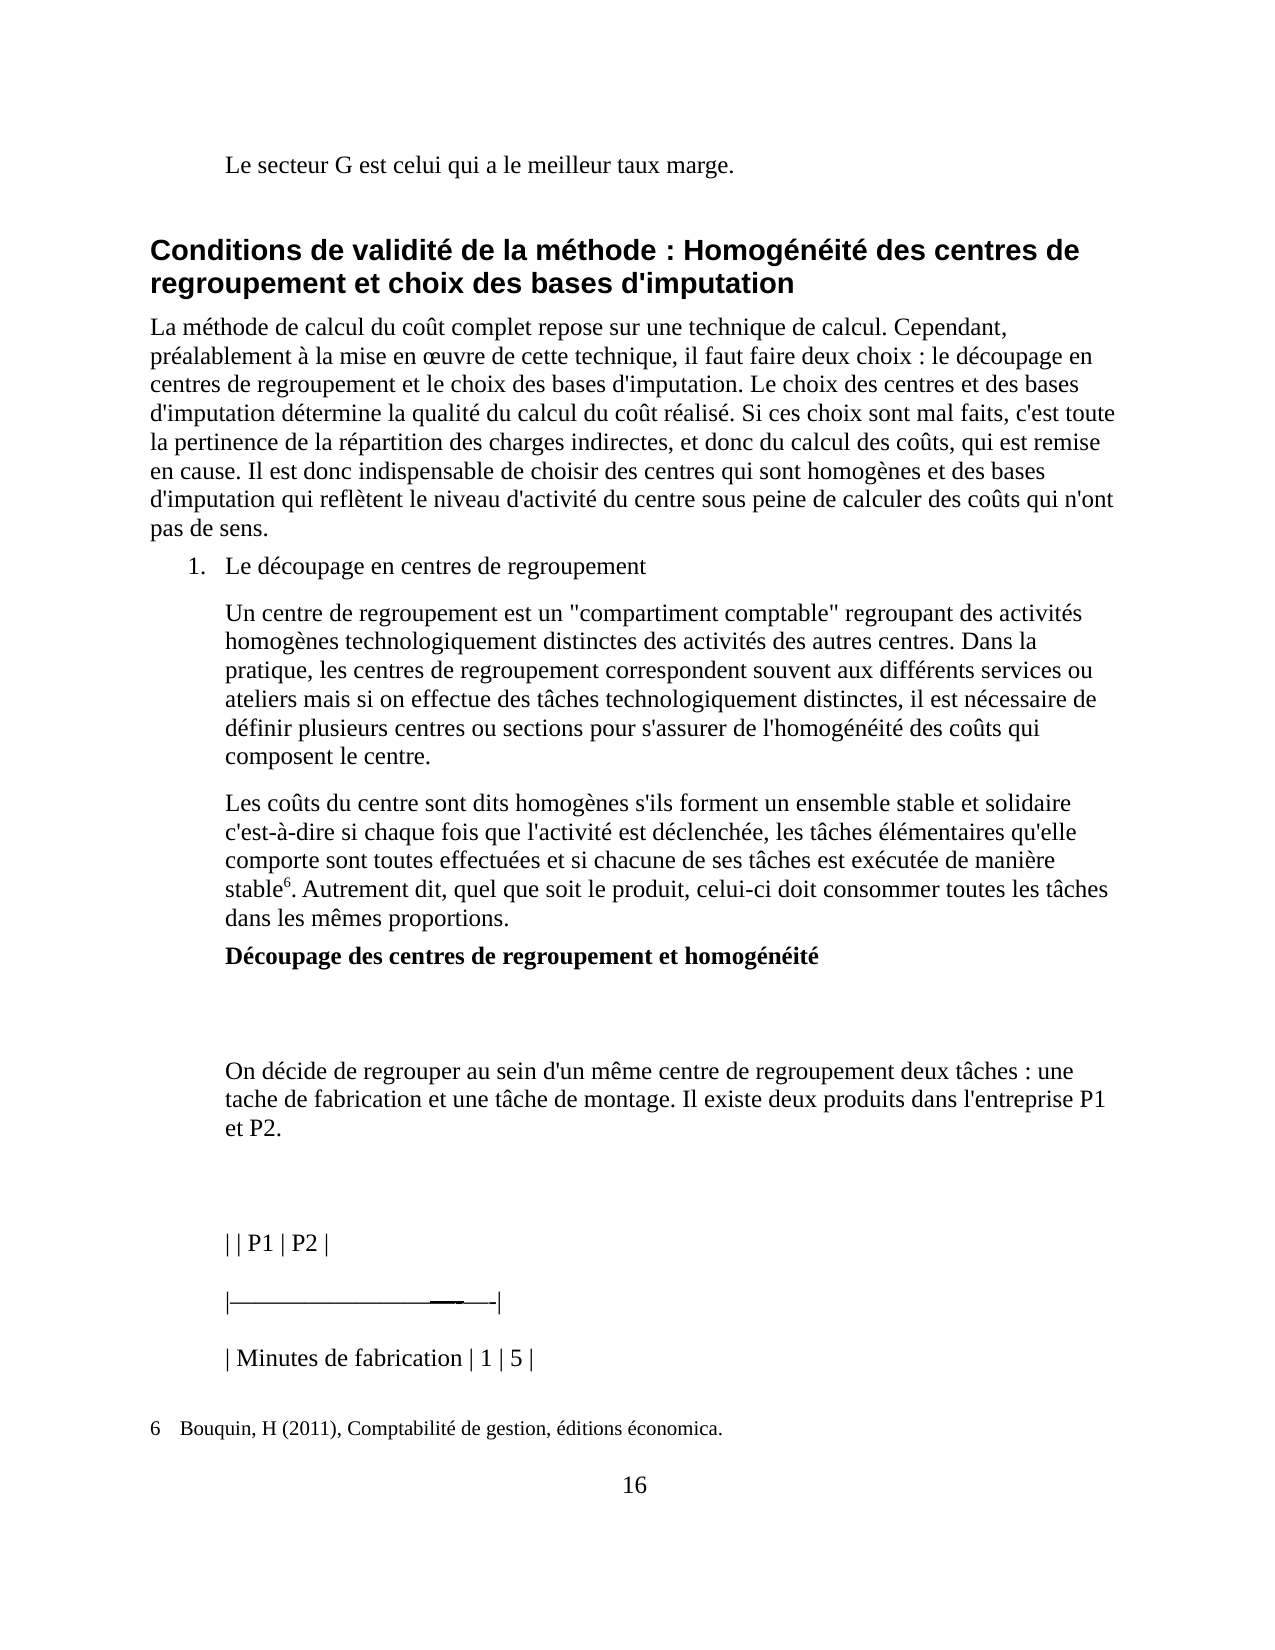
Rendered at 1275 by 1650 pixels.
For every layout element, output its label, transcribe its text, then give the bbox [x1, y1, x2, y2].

subtitle Conditions de validité de la méthode : Homogénéité des centres de regroupement et choix des bases d'imputation [150, 232, 1125, 299]
list Un centre de regroupement est un "compartiment comptable" regroupant des activités homogènes technologiquement distinctes des activités des autres centres. Dans la pratique, les centres de regroupement correspondent souvent aux différents services ou ateliers mais si on effectue des tâches technologiquement distinctes, il est nécessaire de définir plusieurs centres ou sections pour s'assurer de l'homogénéité des coûts qui composent le centre. [187, 598, 1125, 770]
text La méthode de calcul du coût complet repose sur une technique de calcul. Cependant, préalablement à la mise en œuvre de cette technique, il faut faire deux choix : le découpage en centres de regroupement et le choix des bases d'imputation. Le choix des centres et des bases d'imputation détermine la qualité du calcul du coût réalisé. Si ces choix sont mal faits, c'est toute la pertinence de la répartition des charges indirectes, et donc du calcul des coûts, qui est remise en cause. Il est donc indispensable de choisir des centres qui sont homogènes et des bases d'imputation qui reflètent le niveau d'activité du centre sous peine de calculer des coûts qui n'ont pas de sens. [150, 312, 1125, 542]
list Les coûts du centre sont dits homogènes s'ils forment un ensemble stable et solidaire c'est-à-dire si chaque fois que l'activité est déclenchée, les tâches élémentaires qu'elle comporte sont toutes effectuées et si chacune de ses tâches est exécutée de manière stable. Autrement dit, quel que soit le produit, celui-ci doit consommer toutes les tâches dans les mêmes proportions. [187, 788, 1125, 932]
list Découpage des centres de regroupement et homogénéité On décide de regrouper au sein d'un même centre de regroupement deux tâches : une tache de fabrication et une tâche de montage. Il existe deux produits dans l'entreprise P1 et P2. | | P1 | P2 | |—————————-—-| | Minutes de fabrication | 1 | 5 | [187, 941, 1125, 1401]
list Le secteur G est celui qui a le meilleur taux marge. [187, 150, 1125, 207]
list Bouquin, H (2011), Comptabilité de gestion, éditions économica. [150, 1416, 1125, 1440]
list Le découpage en centres de regroupement [187, 551, 1125, 580]
